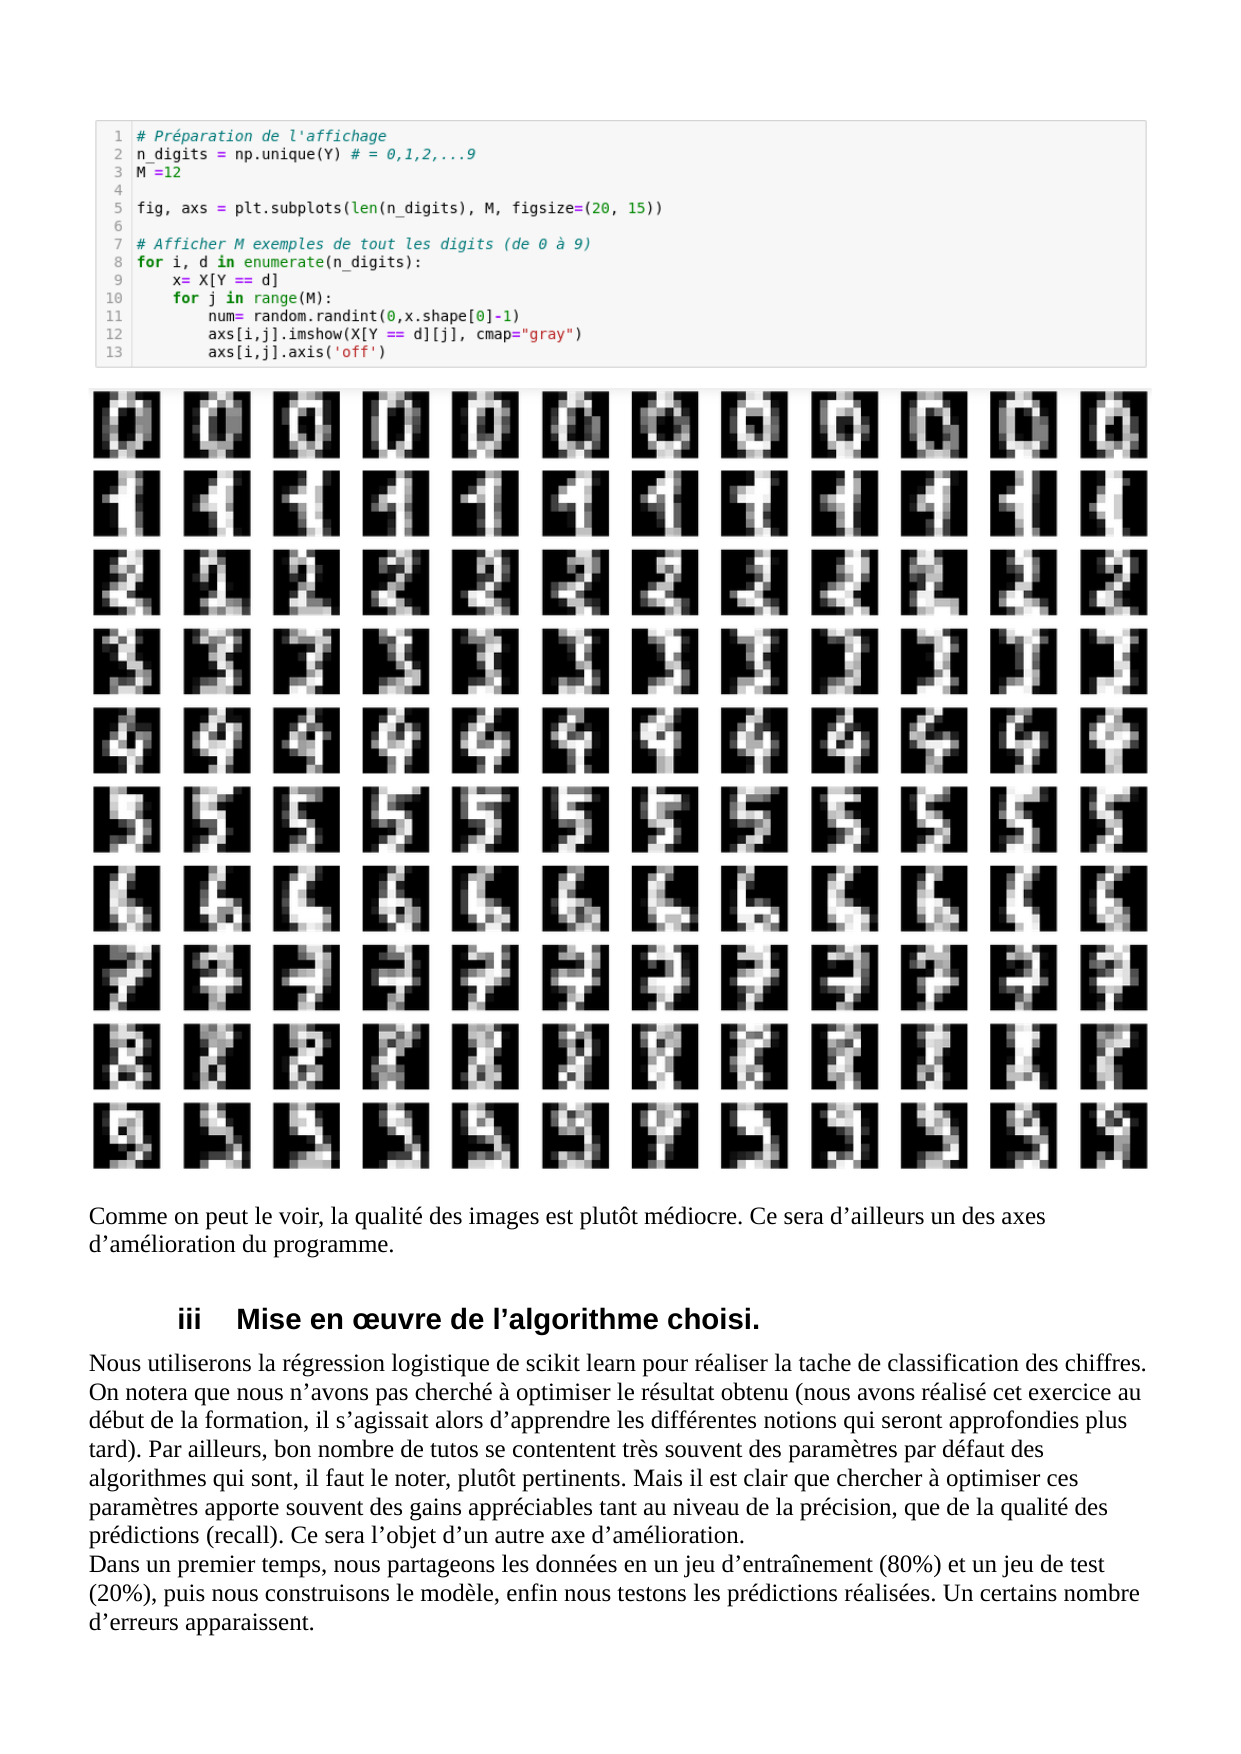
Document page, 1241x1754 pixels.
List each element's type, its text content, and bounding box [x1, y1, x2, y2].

text Comme on peut le voir, la qualité des images est plutôt médiocre. Ce sera d’ailleurs un des axes d’amélioration du programme. [88, 1201, 1152, 1258]
text Dans un premier temps, nous partageons les données en un jeu d’entraînement (80%) et un jeu de test (20%), puis nous construisons le modèle, enfin nous testons les prédictions réalisées. Un certains nombre d’erreurs apparaissent. [88, 1549, 1152, 1635]
picture [88, 388, 1152, 1172]
text Nous utiliserons la régression logistique de scikit learn pour réaliser la tache de classification des chiffres. On notera que nous n’avons pas cherché à optimiser le résultat obtenu (nous avons réalisé cet exercice au début de la formation, il s’agissait alors d’apprendre les différentes notions qui seront approfondies plus tard). Par ailleurs, bon nombre de tutos se contentent très souvent des paramètres par défaut des algorithmes qui sont, il faut le noter, plutôt pertinents. Mais il est clair que chercher à optimiser ces paramètres apporte souvent des gains appréciables tant au niveau de la précision, que de la qualité des prédictions (recall). Ce sera l’objet d’un autre axe d’amélioration. [88, 1348, 1152, 1549]
picture [88, 118, 1152, 372]
subtitle Mise en œuvre de l’algorithme choisi. [88, 1302, 1152, 1335]
